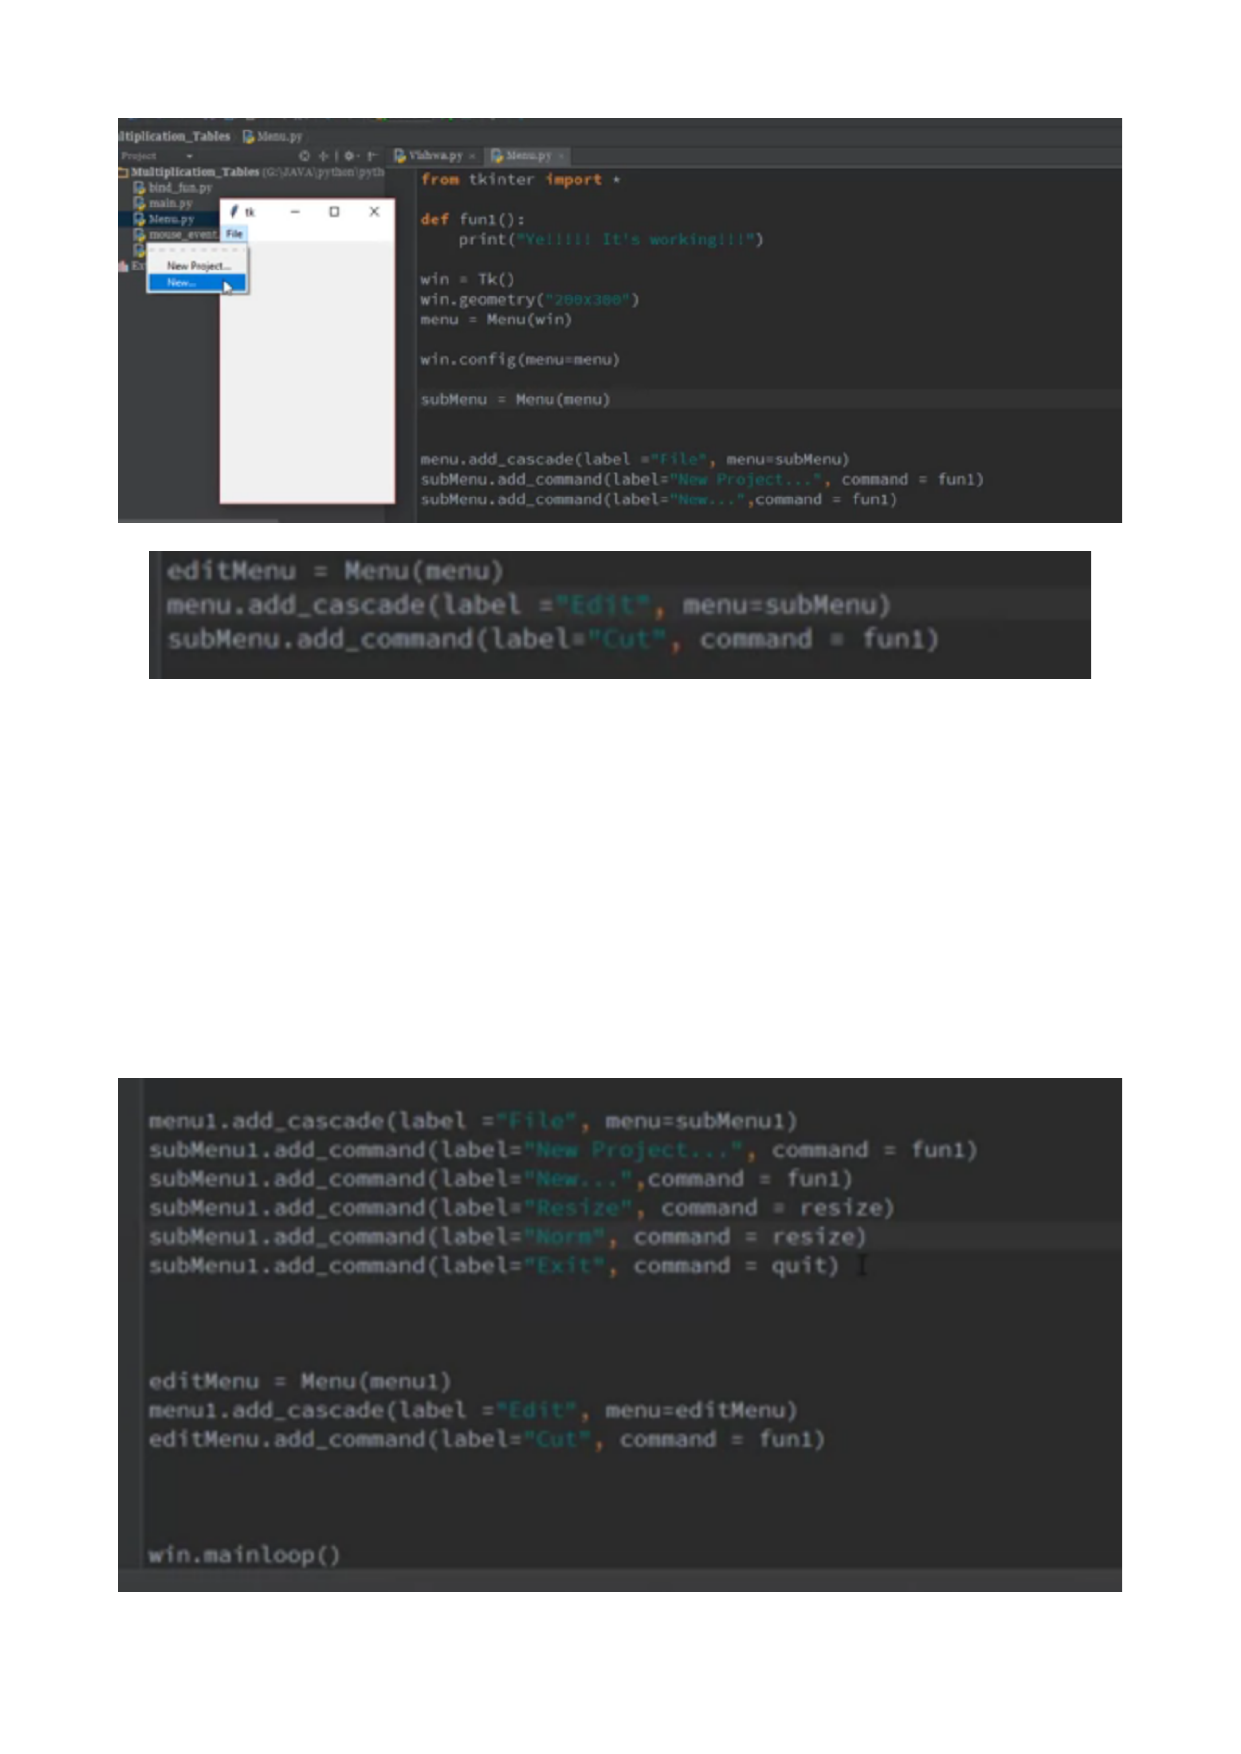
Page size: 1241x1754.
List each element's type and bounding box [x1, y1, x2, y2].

picture [118, 118, 1123, 523]
picture [149, 551, 1092, 679]
picture [118, 1078, 1123, 1592]
